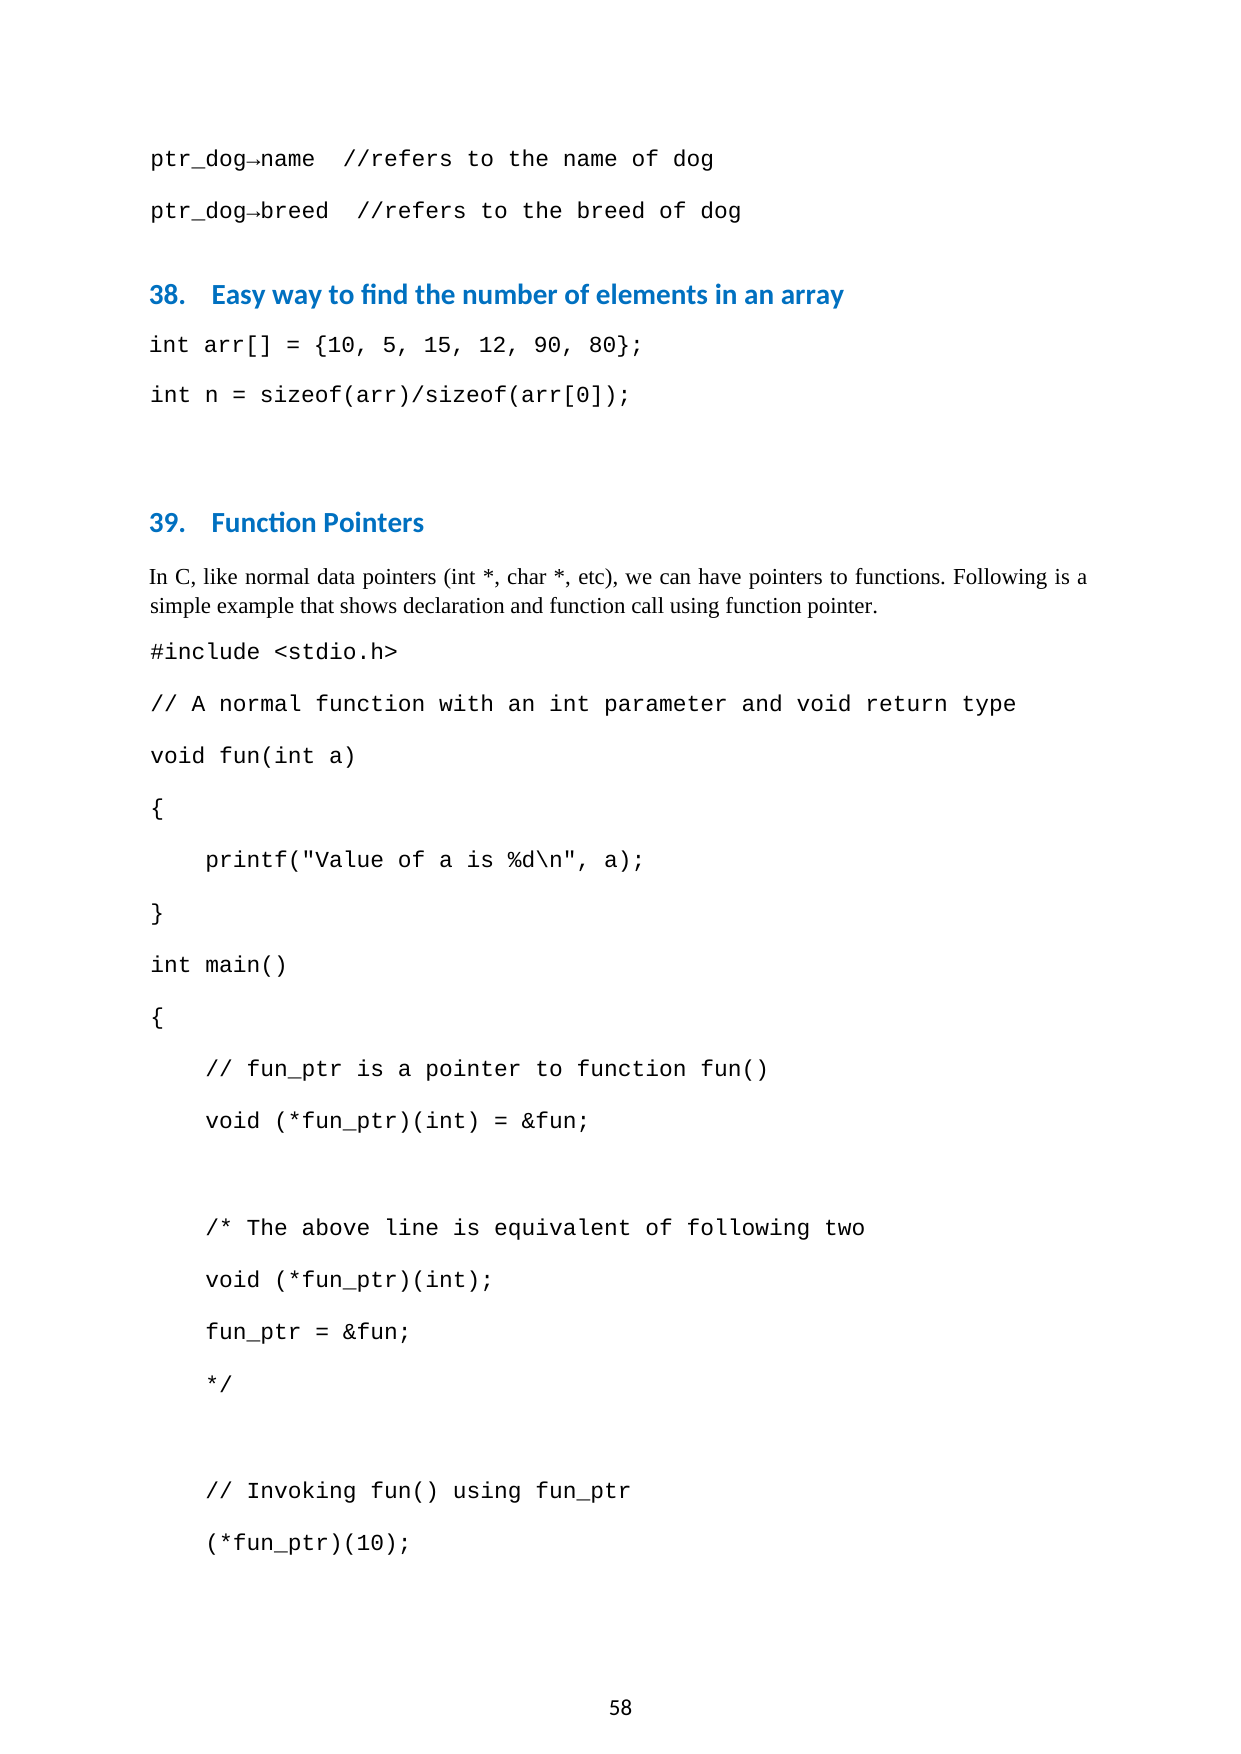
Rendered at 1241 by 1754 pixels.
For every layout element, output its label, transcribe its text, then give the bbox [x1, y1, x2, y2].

text int arr[] = {10, 5, 15, 12, 90, 80}; int n = sizeof(arr)/sizeof(arr[0]); [149, 333, 686, 409]
text /* The above line is equivalent of following two [150, 1216, 1090, 1242]
text void fun(int a) [150, 744, 1090, 770]
text int main() [150, 953, 1090, 979]
text } [150, 901, 1090, 927]
text // Invoking fun() using fun_ptr [150, 1479, 1090, 1506]
text (*fun_ptr)(10); [150, 1532, 1090, 1558]
text // A normal function with an int parameter and void return type [150, 692, 1090, 718]
text In C, like normal data pointers (int *, char *, etc), we can have pointers to functions. Following is a simple example that shows declaration and function call using function pointer. [149, 563, 1089, 619]
text #include <stdio.h> [150, 640, 1090, 666]
text */ [150, 1373, 1090, 1399]
subtitle Function Pointers [149, 504, 1090, 539]
text ptr_dog→breed //refers to the breed of dog [150, 199, 1090, 225]
text void (*fun_ptr)(int) = &fun; [150, 1110, 1090, 1136]
text void (*fun_ptr)(int); [150, 1268, 1090, 1294]
text // fun_ptr is a pointer to function fun() [150, 1057, 1090, 1083]
subtitle Easy way to find the number of elements in an array [149, 276, 1090, 312]
text printf("Value of a is %d\n", a); [150, 849, 1090, 875]
text { [150, 797, 1090, 822]
text { [150, 1005, 1090, 1031]
text ptr_dog→name //refers to the name of dog [150, 147, 1090, 173]
text fun_ptr = &fun; [150, 1321, 1090, 1347]
